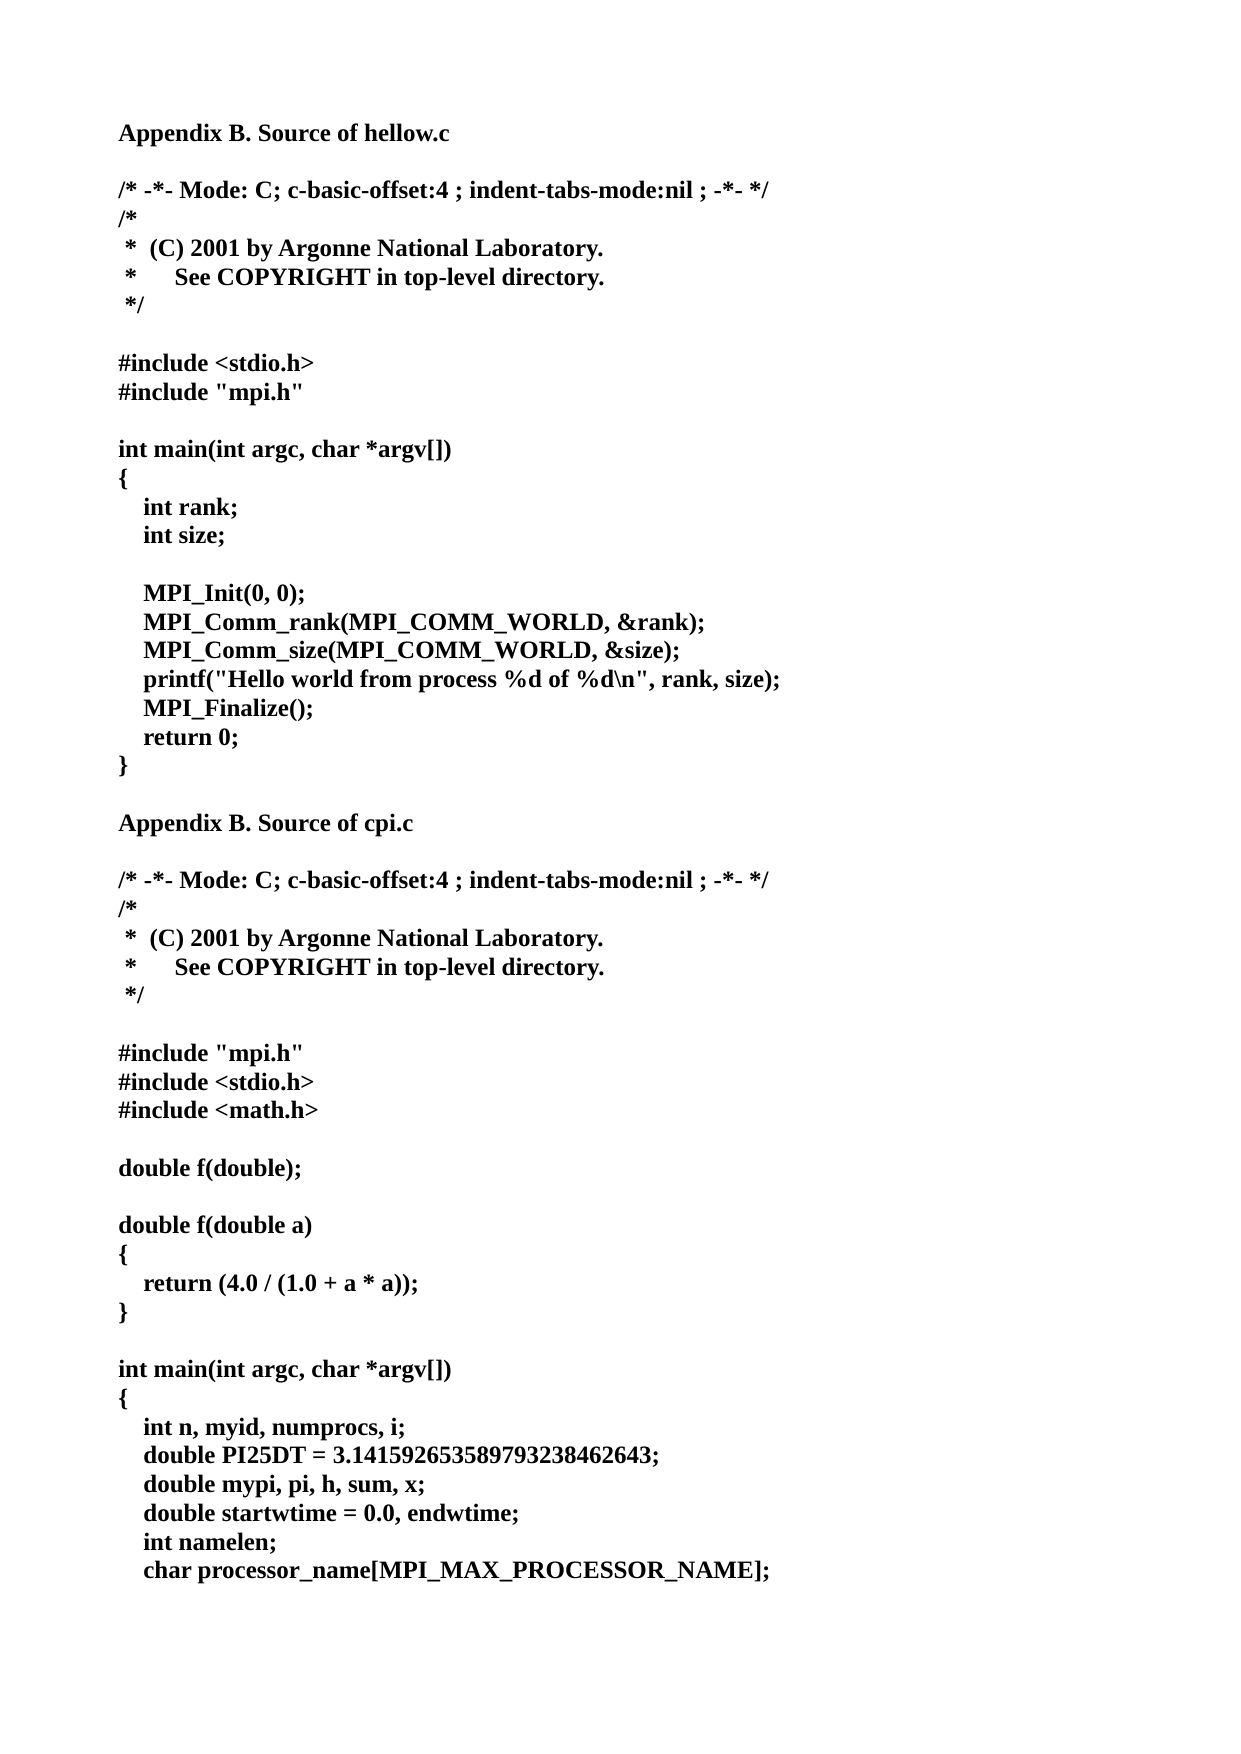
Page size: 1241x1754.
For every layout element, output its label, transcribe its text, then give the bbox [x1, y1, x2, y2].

text * See COPYRIGHT in top-level directory. [118, 262, 1122, 291]
text double f(double a) [118, 1211, 1122, 1239]
text MPI_Init(0, 0); [118, 578, 1122, 607]
text double f(double); [118, 1153, 1122, 1182]
text #include <stdio.h> [118, 348, 1122, 377]
text /* -*- Mode: C; c-basic-offset:4 ; indent-tabs-mode:nil ; -*- */ [118, 176, 1122, 204]
text Appendix B. Source of cpi.c [118, 808, 1122, 837]
text } [118, 751, 1122, 779]
text #include <math.h> [118, 1096, 1122, 1124]
text { [118, 1239, 1122, 1268]
text */ [118, 291, 1122, 319]
text * (C) 2001 by Argonne National Laboratory. [118, 923, 1122, 952]
text { [118, 463, 1122, 492]
text MPI_Comm_size(MPI_COMM_WORLD, &size); [118, 636, 1122, 664]
text Appendix B. Source of hellow.c [118, 118, 1122, 147]
text #include "mpi.h" [118, 1038, 1122, 1067]
text return (4.0 / (1.0 + a * a)); [118, 1268, 1122, 1297]
text printf("Hello world from process %d of %d\n", rank, size); [118, 664, 1122, 693]
text int main(int argc, char *argv[]) [118, 1354, 1122, 1383]
text #include "mpi.h" [118, 377, 1122, 406]
text * (C) 2001 by Argonne National Laboratory. [118, 233, 1122, 262]
text { [118, 1383, 1122, 1412]
text int n, myid, numprocs, i; [118, 1412, 1122, 1441]
text double mypi, pi, h, sum, x; [118, 1469, 1122, 1498]
text int rank; [118, 492, 1122, 521]
text } [118, 1297, 1122, 1326]
text char processor_name[MPI_MAX_PROCESSOR_NAME]; [118, 1556, 1122, 1584]
text MPI_Finalize(); [118, 693, 1122, 722]
text #include <stdio.h> [118, 1067, 1122, 1096]
text * See COPYRIGHT in top-level directory. [118, 952, 1122, 981]
text int main(int argc, char *argv[]) [118, 434, 1122, 463]
text */ [118, 981, 1122, 1009]
text double startwtime = 0.0, endwtime; [118, 1498, 1122, 1527]
text int namelen; [118, 1527, 1122, 1556]
text /* -*- Mode: C; c-basic-offset:4 ; indent-tabs-mode:nil ; -*- */ [118, 866, 1122, 894]
text return 0; [118, 722, 1122, 751]
text int size; [118, 521, 1122, 549]
text double PI25DT = 3.141592653589793238462643; [118, 1441, 1122, 1469]
text /* [118, 204, 1122, 233]
text /* [118, 894, 1122, 923]
text MPI_Comm_rank(MPI_COMM_WORLD, &rank); [118, 607, 1122, 636]
